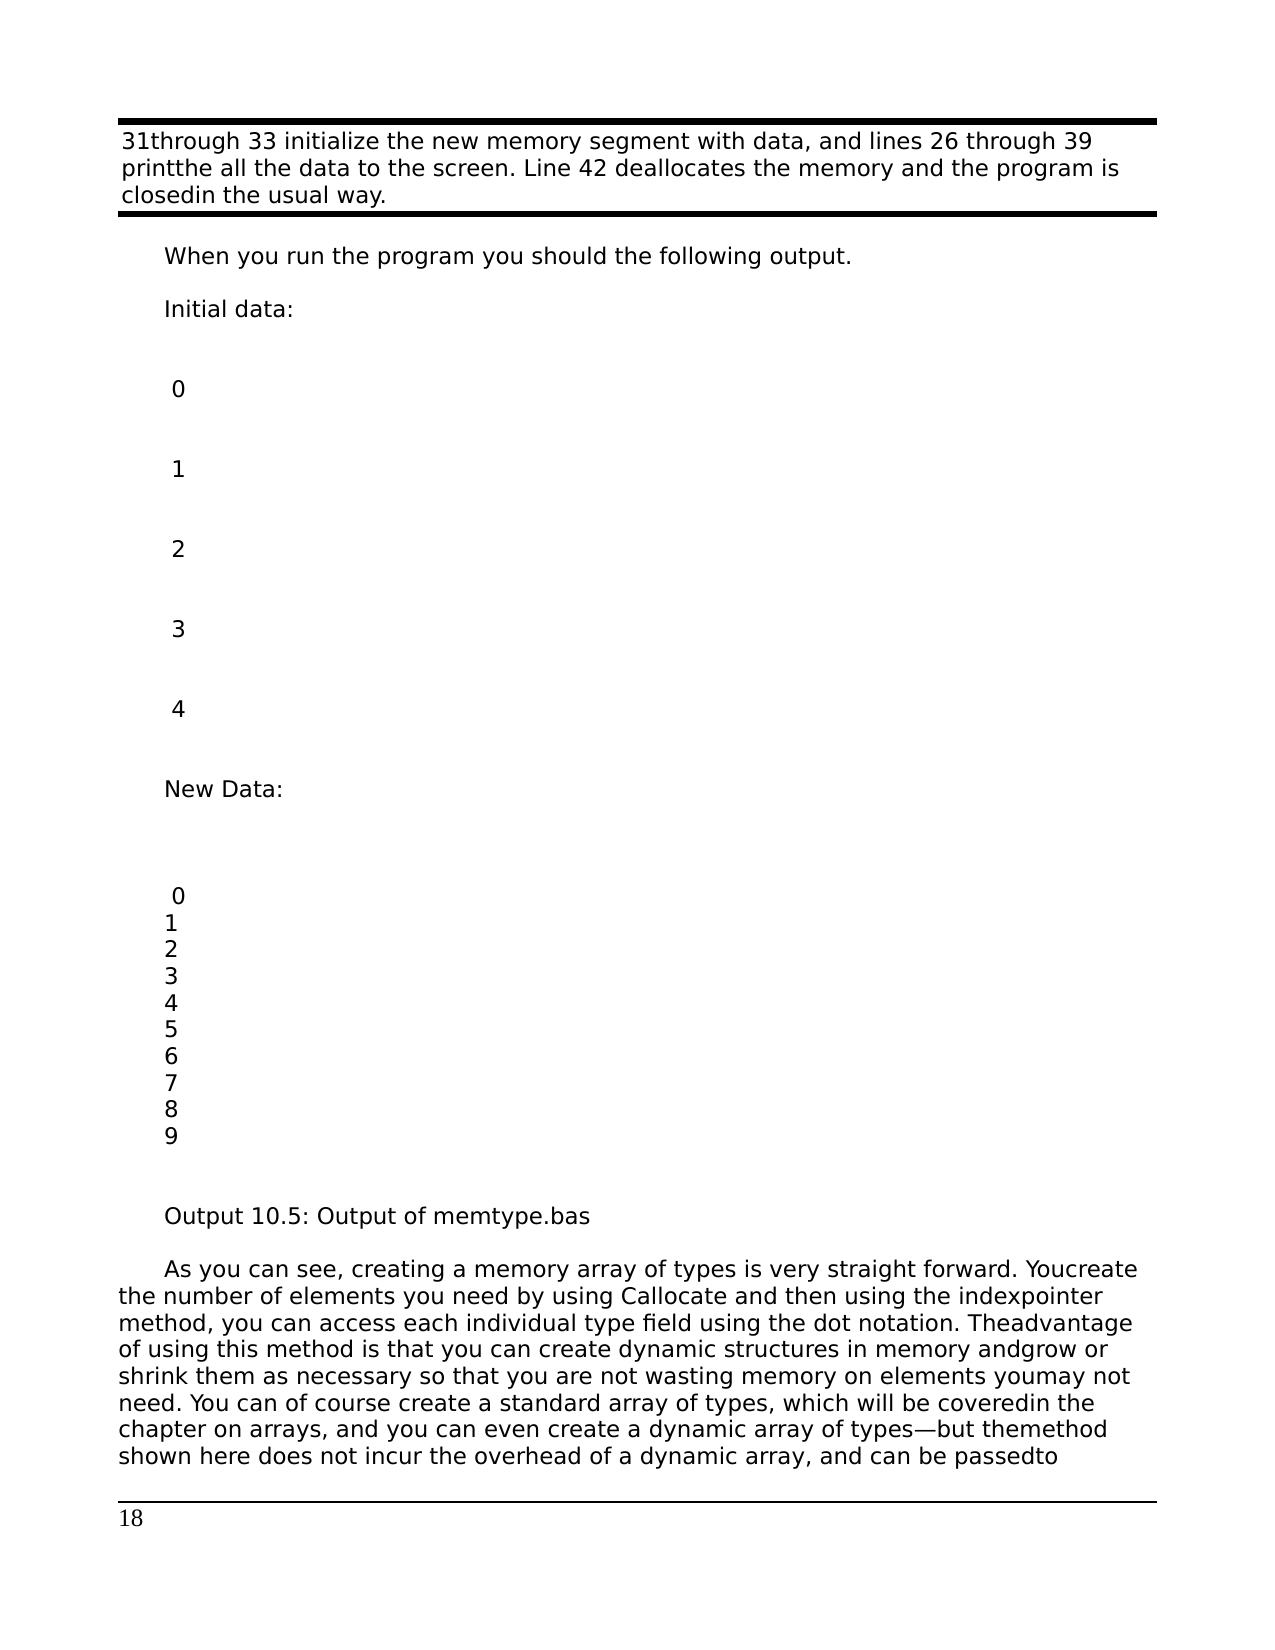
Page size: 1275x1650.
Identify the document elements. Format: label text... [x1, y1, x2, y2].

text 3 [118, 617, 1157, 643]
text 7 [118, 1070, 1157, 1097]
text 1 [118, 910, 1157, 937]
text 4 [118, 990, 1157, 1017]
text As you can see, creating a memory array of types is very straight forward. Youcreate the number of elements you need by using Callocate and then using the indexpointer method, you can access each individual type field using the dot notation. Theadvantage of using this method is that you can create dynamic structures in memory andgrow or shrink them as necessary so that you are not wasting memory on elements youmay not need. You can of course create a standard array of types, which will be coveredin the chapter on arrays, and you can even create a dynamic array of types—but themethod shown here does not incur the overhead of a dynamic array, and can be passedto [118, 1257, 1157, 1470]
text 3 [118, 963, 1157, 990]
text New Data: [118, 777, 1157, 803]
text Output 10.5: Output of memtype.bas [118, 1203, 1157, 1230]
text 8 [118, 1097, 1157, 1123]
text 1 [118, 457, 1157, 483]
text 2 [118, 537, 1157, 563]
text 5 [118, 1017, 1157, 1043]
text 0 [118, 377, 1157, 403]
text When you run the program you should the following output. [118, 243, 1157, 270]
text 6 [118, 1043, 1157, 1070]
text 31through 33 initialize the new memory segment with data, and lines 26 through 39 printthe all the data to the screen. Line 42 deallocates the memory and the program is closedin the usual way. [118, 125, 1157, 211]
text 4 [118, 697, 1157, 723]
text Initial data: [118, 297, 1157, 323]
text 9 [118, 1123, 1157, 1150]
text 0 [118, 883, 1157, 910]
text 2 [118, 937, 1157, 963]
